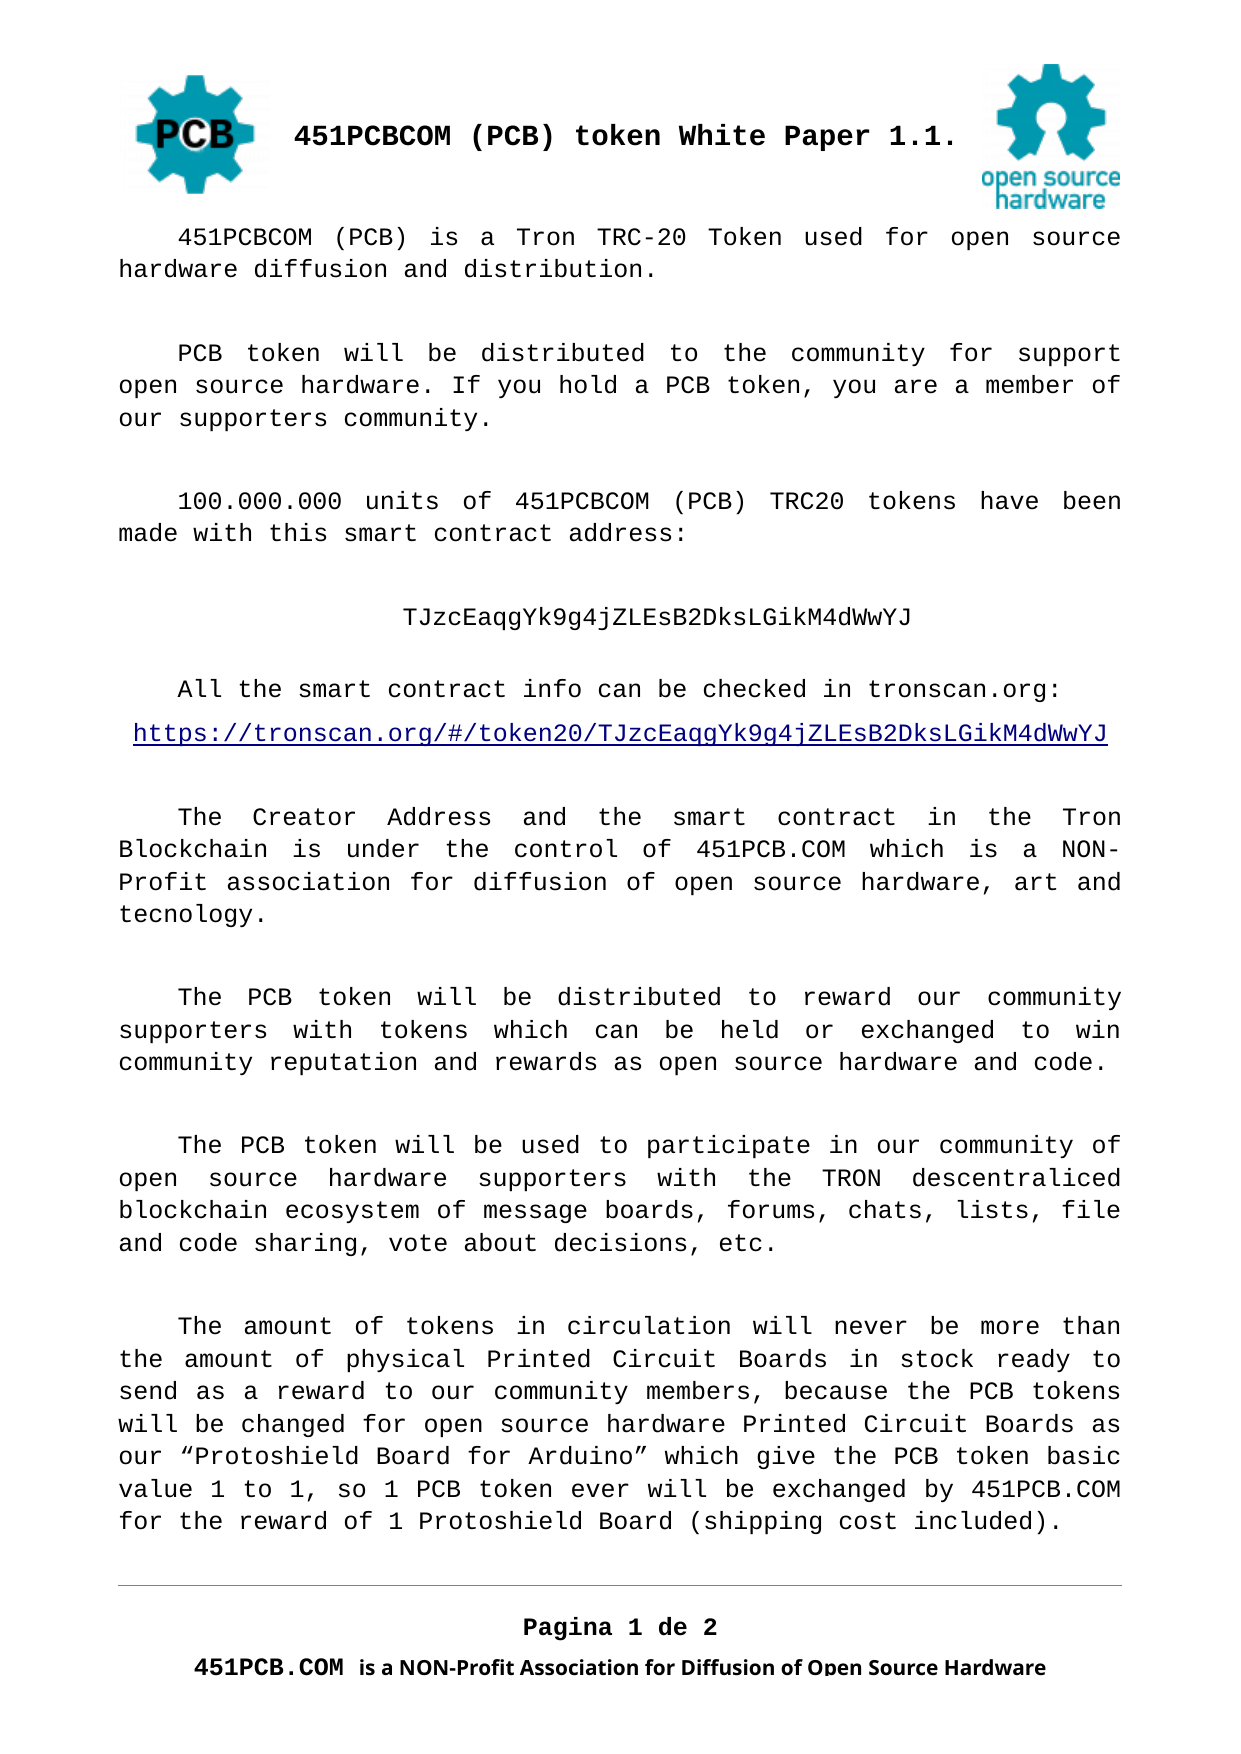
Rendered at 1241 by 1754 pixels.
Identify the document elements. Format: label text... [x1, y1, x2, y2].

text The PCB token will be used to participate in our community of open source hardware supporters with the TRON descentraliced blockchain ecosystem of message boards, forums, chats, lists, file and code sharing, vote about decisions, etc. [118, 1133, 1122, 1259]
text 100.000.000 units of 451PCBCOM (PCB) TRC20 tokens have been made with this smart contract address: [118, 488, 1122, 549]
text The amount of tokens in circulation will never be more than the amount of physical Printed Circuit Boards in stock ready to send as a reward to our community members, because the PCB tokens will be changed for open source hardware Printed Circuit Boards as our “Protoshield Board for Arduino” which give the PCB token basic value 1 to 1, so 1 PCB token ever will be exchanged by 451PCB.COM for the reward of 1 Protoshield Board (shipping cost included). [118, 1314, 1122, 1537]
text 451PCBCOM (PCB) token White Paper 1.1. [271, 121, 982, 154]
text All the smart contract info can be checked in tronscan.org: [118, 677, 1122, 705]
text PCB token will be distributed to the community for support open source hardware. If you hold a PCB token, you are a member of our supporters community. [118, 340, 1122, 434]
picture [982, 64, 1120, 209]
text The PCB token will be distributed to reward our community supporters with tokens which can be held or exchanged to win community reputation and rewards as open source hardware and code. [118, 985, 1122, 1078]
picture [120, 61, 271, 208]
text TJzcEaqgYk9g4jZLEsB2DksLGikM4dWwYJ [118, 604, 1122, 633]
text 451PCBCOM (PCB) is a Tron TRC-20 Token used for open source hardware diffusion and distribution. [118, 224, 1122, 285]
text The Creator Address and the smart contract in the Tron Blockchain is under the control of 451PCB.COM which is a NON-Profit association for diffusion of open source hardware, art and tecnology. [118, 804, 1122, 930]
text https://tronscan.org/#/token20/TJzcEaqgYk9g4jZLEsB2DksLGikM4dWwYJ [118, 721, 1122, 749]
